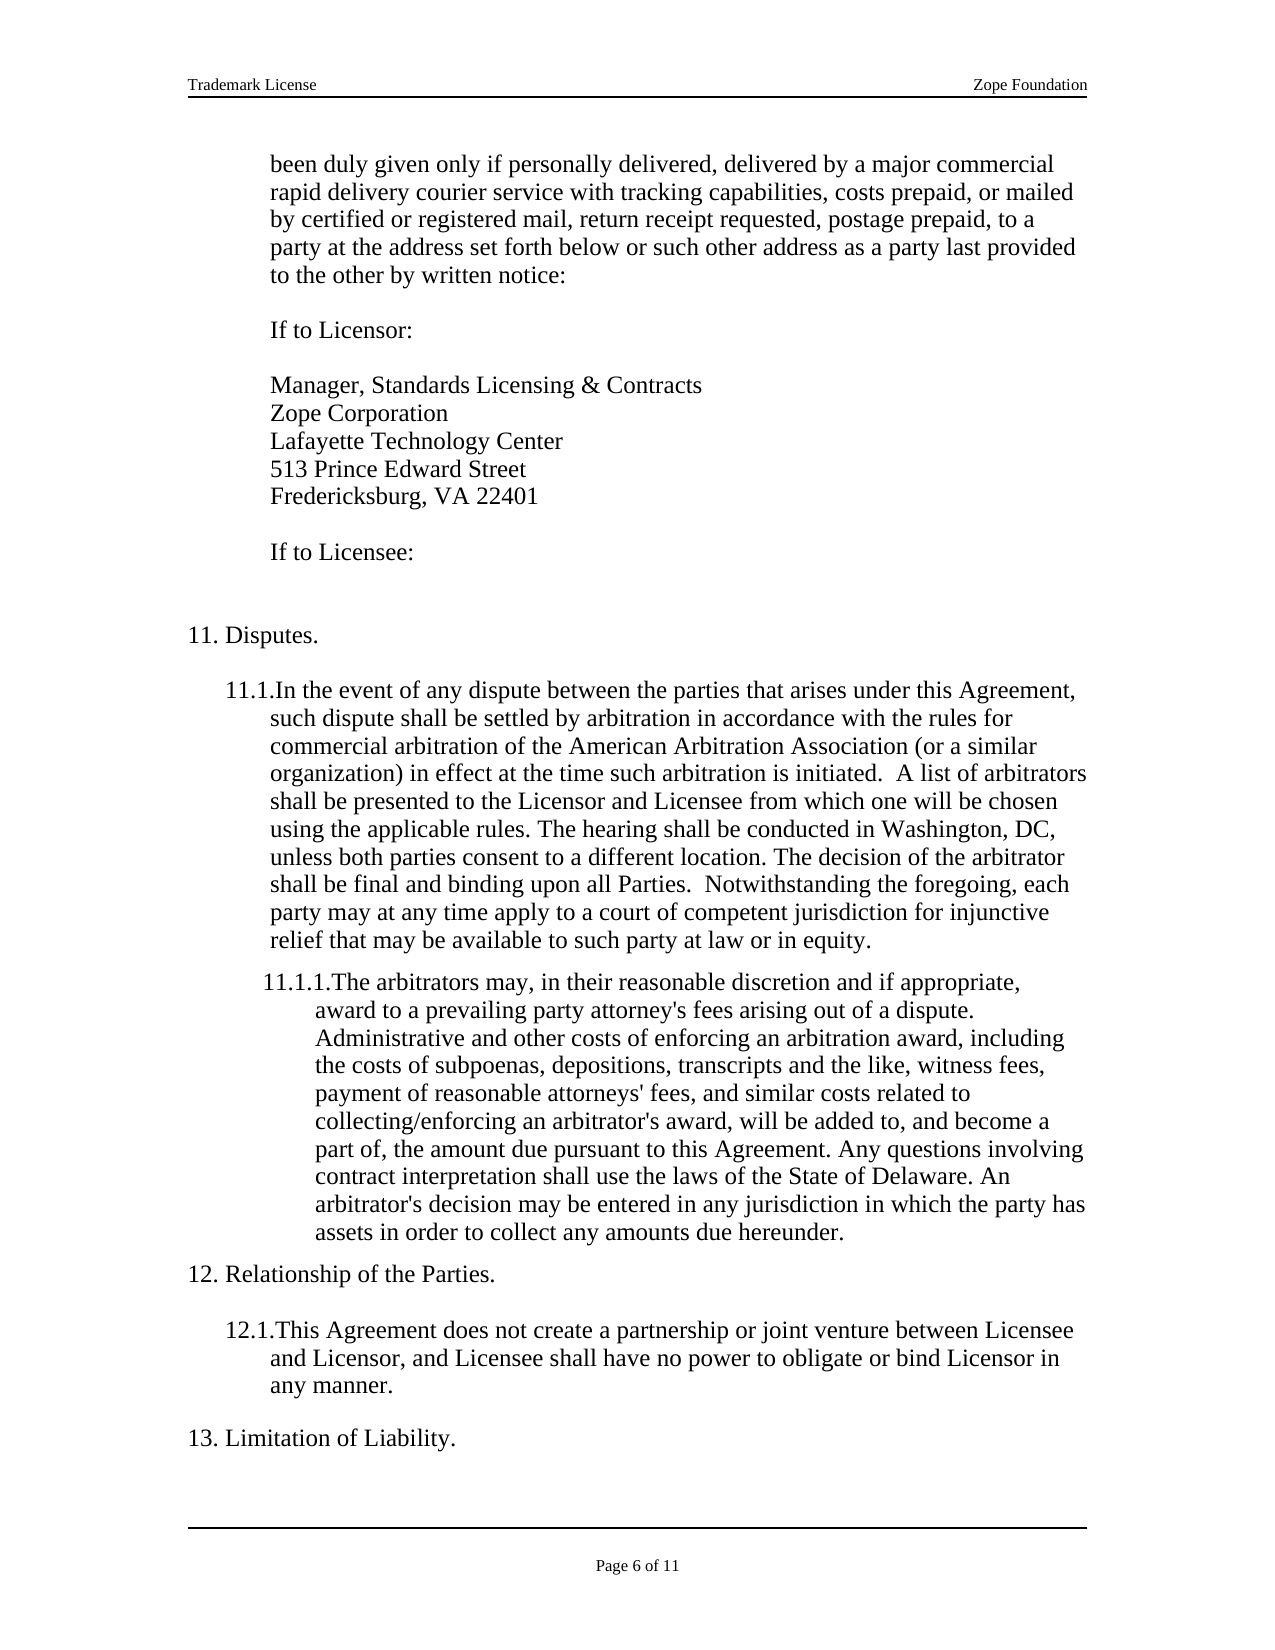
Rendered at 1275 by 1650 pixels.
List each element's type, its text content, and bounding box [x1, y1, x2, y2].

list In the event of any dispute between the parties that arises under this Agreement, such dispute shall be settled by arbitration in accordance with the rules for commercial arbitration of the American Arbitration Association (or a similar organization) in effect at the time such arbitration is initiated. A list of arbitrators shall be presented to the Licensor and Licensee from which one will be chosen using the applicable rules. The hearing shall be conducted in Washington, DC, unless both parties consent to a different location. The decision of the arbitrator shall be final and binding upon all Parties. Notwithstanding the foregoing, each party may at any time apply to a court of competent jurisdiction for injunctive relief that may be available to such party at law or in equity. [225, 676, 1087, 953]
list been duly given only if personally delivered, delivered by a major commercial rapid delivery courier service with tracking capabilities, costs prepaid, or mailed by certified or registered mail, return receipt requested, postage prepaid, to a party at the address set forth below or such other address as a party last provided to the other by written notice: If to Licensor: Manager, Standards Licensing & Contracts Zope Corporation Lafayette Technology Center 513 Prince Edward Street Fredericksburg, VA 22401 If to Licensee: [225, 150, 1087, 621]
list This Agreement does not create a partnership or joint venture between Licensee and Licensor, and Licensee shall have no power to obligate or bind Licensor in any manner. [225, 1316, 1087, 1399]
list The arbitrators may, in their reasonable discretion and if appropriate, award to a prevailing party attorney's fees arising out of a dispute. Administrative and other costs of enforcing an arbitration award, including the costs of subpoenas, depositions, transcripts and the like, witness fees, payment of reasonable attorneys' fees, and similar costs related to collecting/enforcing an arbitrator's award, will be added to, and become a part of, the amount due pursuant to this Agreement. Any questions involving contract interpretation shall use the laws of the State of Delaware. An arbitrator's decision may be entered in any jurisdiction in which the party has assets in order to collect any amounts due hereunder. [262, 968, 1087, 1246]
list Disputes. [187, 621, 1087, 676]
list Relationship of the Parties. [187, 1261, 1087, 1316]
list Limitation of Liability. [187, 1424, 1087, 1452]
